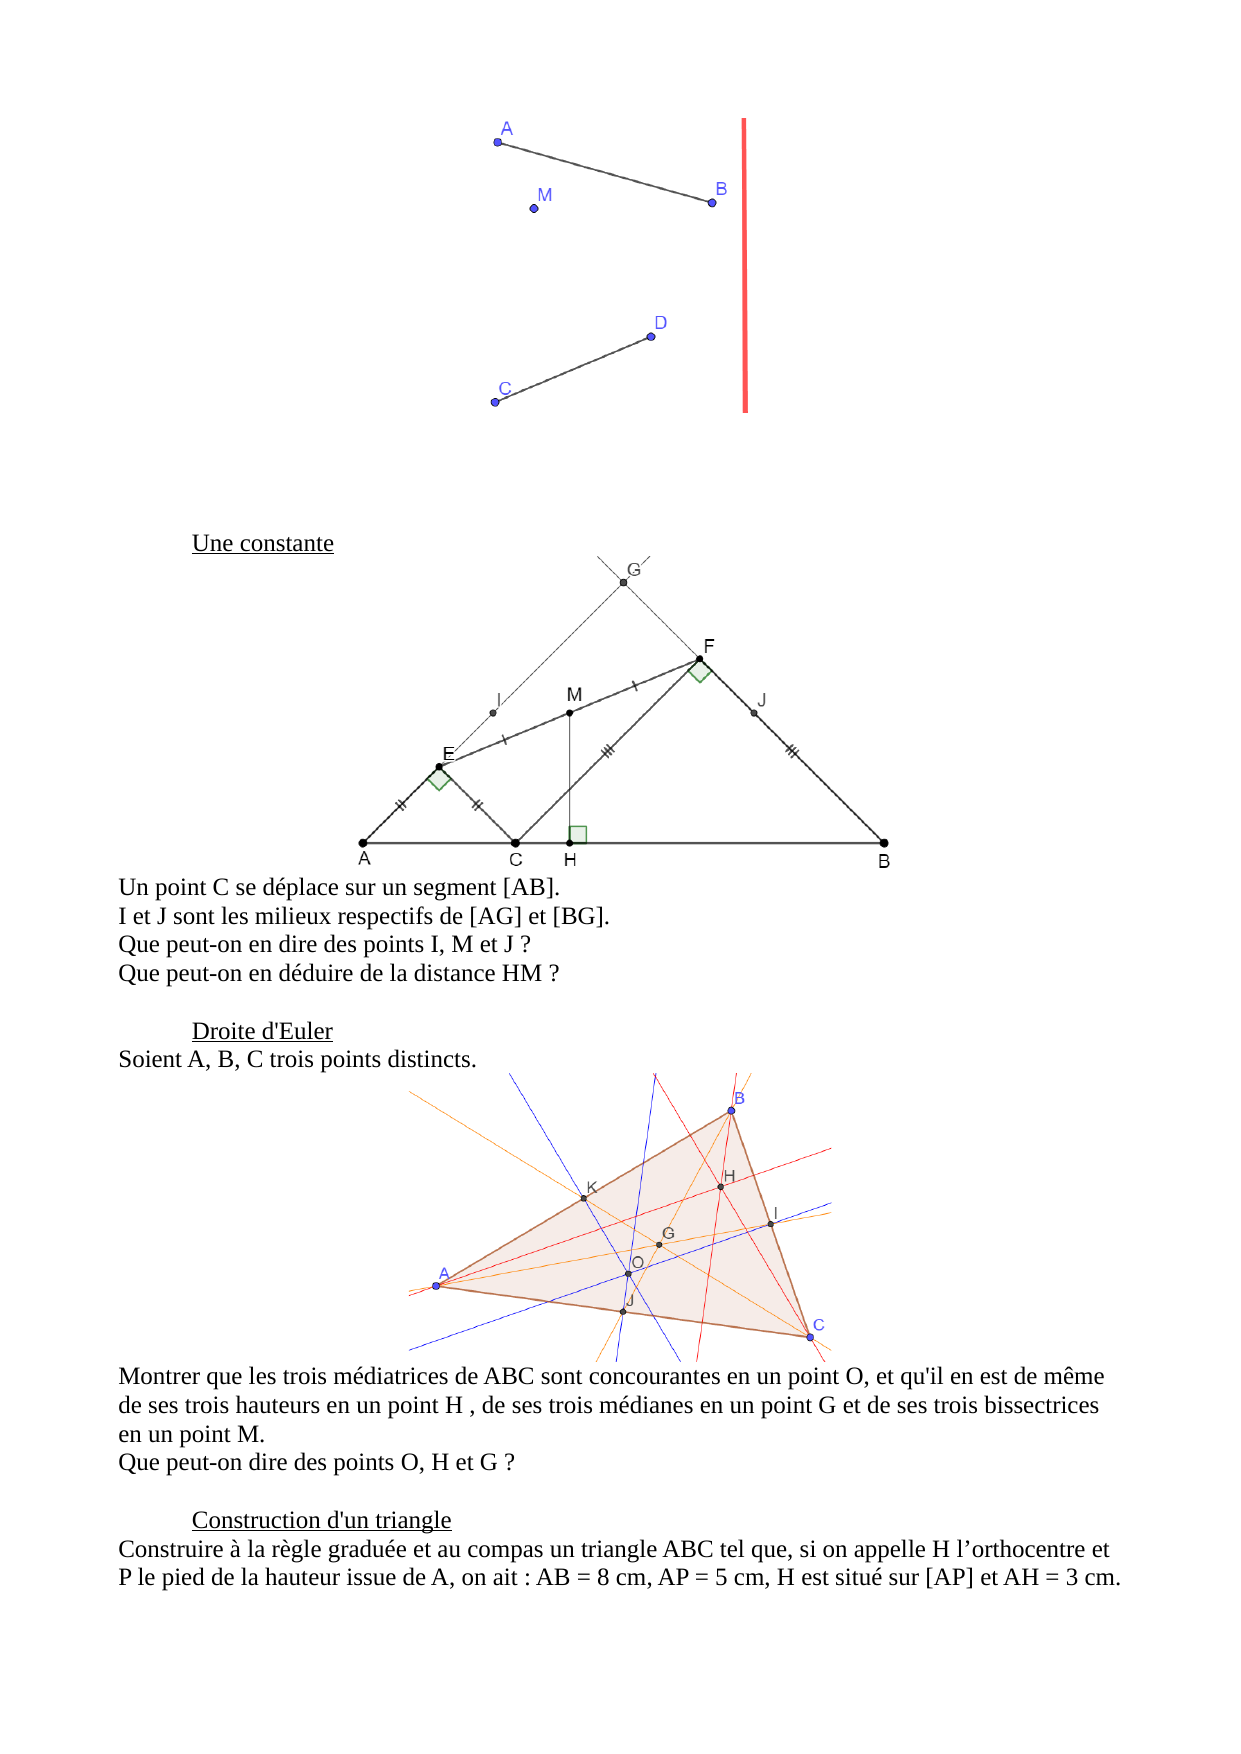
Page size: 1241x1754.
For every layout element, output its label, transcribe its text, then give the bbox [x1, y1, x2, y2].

text Construction d'un triangle [118, 1505, 1122, 1534]
text Que peut-on en déduire de la distance HM ? [118, 958, 1122, 987]
text Soient A, B, C trois points distincts. [118, 1044, 1122, 1073]
text Un point C se déplace sur un segment [AB]. [118, 557, 1122, 901]
text Une constante [118, 528, 1122, 557]
text Droite d'Euler [118, 1016, 1122, 1044]
text Que peut-on dire des points O, H et G ? [118, 1447, 1122, 1476]
picture [345, 556, 895, 872]
text Construire à la règle graduée et au compas un triangle ABC tel que, si on appelle H l’orthocentre et P le pied de la hauteur issue de A, on ait : AB = 8 cm, AP = 5 cm, H est situé sur [AP] et AH = 3 cm. [118, 1534, 1122, 1591]
text Montrer que les trois médiatrices de ABC sont concourantes en un point O, et qu'il en est de même de ses trois hauteurs en un point H , de ses trois médianes en un point G et de ses trois bissectrices en un point M. [118, 1073, 1122, 1447]
text Que peut-on en dire des points I, M et J ? [118, 929, 1122, 958]
picture [408, 1073, 832, 1362]
picture [484, 118, 756, 413]
text I et J sont les milieux respectifs de [AG] et [BG]. [118, 901, 1122, 929]
